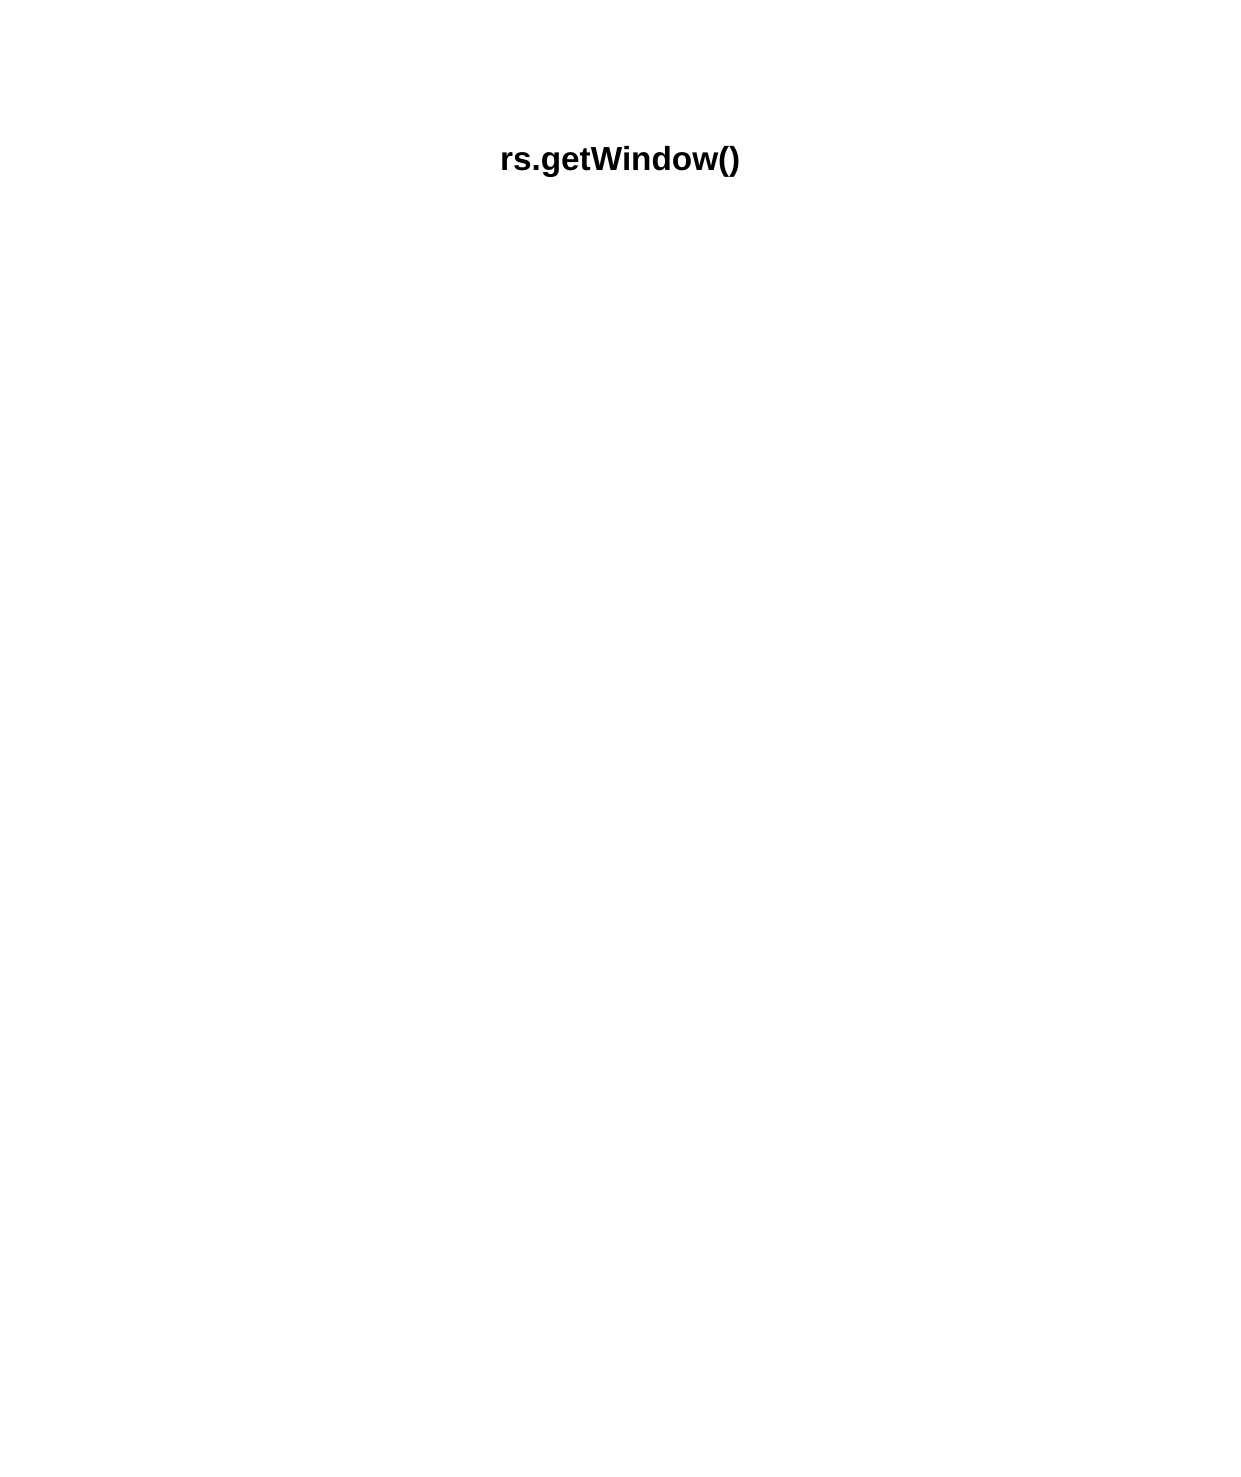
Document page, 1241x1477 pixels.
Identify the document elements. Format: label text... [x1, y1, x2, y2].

subtitle rs.getWindow() [118, 139, 1122, 177]
